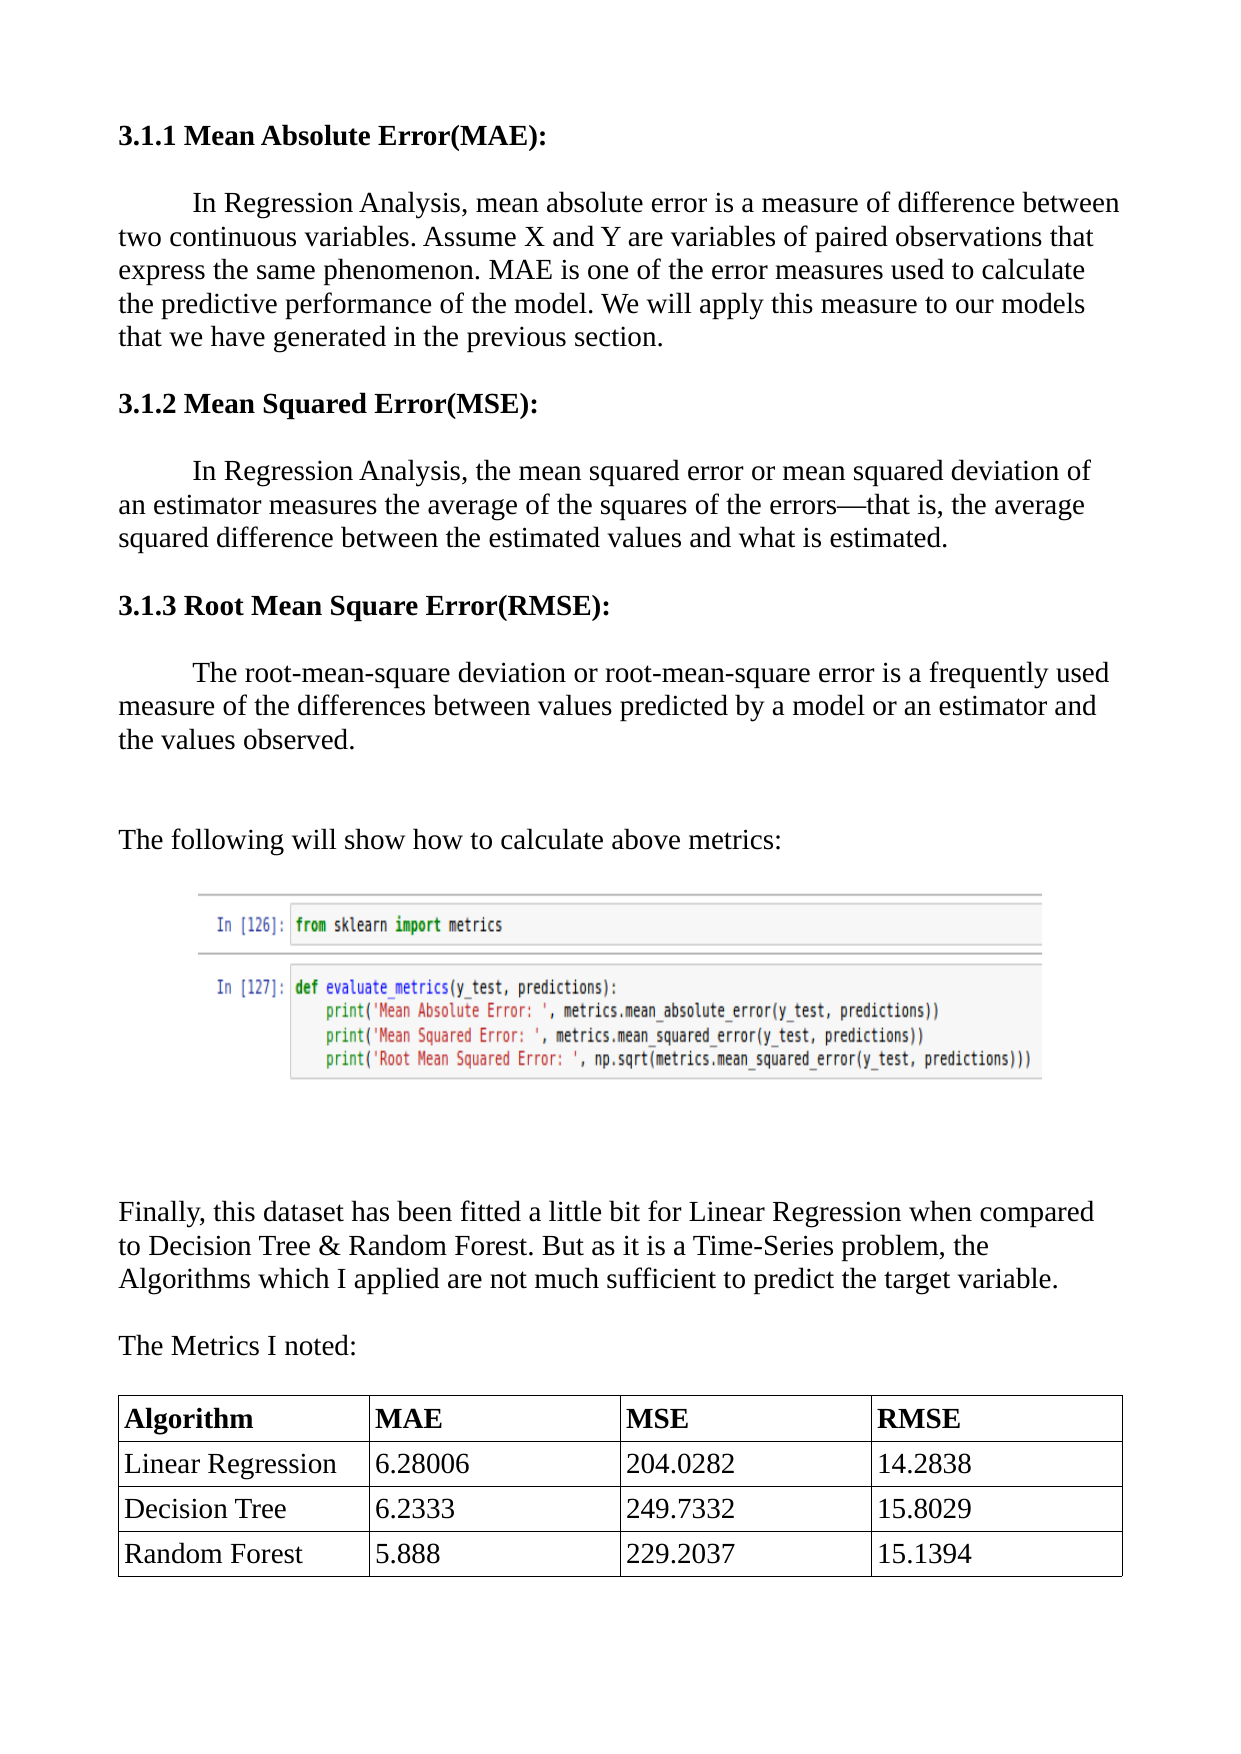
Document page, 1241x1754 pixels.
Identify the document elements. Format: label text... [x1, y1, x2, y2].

picture [198, 889, 1043, 1094]
text In Regression Analysis, mean absolute error is a measure of difference between two continuous variables. Assume X and Y are variables of paired observations that express the same phenomenon. MAE is one of the error measures used to calculate the predictive performance of the model. We will apply this measure to our models that we have generated in the previous section. [118, 185, 1122, 353]
table_cell 249.7332 [621, 1487, 871, 1531]
text 3.1.2 Mean Squared Error(MSE): [118, 386, 1122, 420]
table_cell 6.2333 [370, 1487, 620, 1531]
table_cell Decision Tree [119, 1487, 369, 1531]
table_cell Linear Regression [119, 1442, 369, 1486]
table_cell 5.888 [370, 1532, 620, 1576]
text The root-mean-square deviation or root-mean-square error is a frequently used measure of the differences between values predicted by a model or an estimator and the values observed. [118, 655, 1122, 755]
text The Metrics I noted: [118, 1328, 1122, 1362]
table_cell 14.2838 [872, 1442, 1122, 1486]
table_header MSE [621, 1396, 871, 1441]
text 3.1.1 Mean Absolute Error(MAE): [118, 118, 1122, 152]
text In Regression Analysis, the mean squared error or mean squared deviation of an estimator measures the average of the squares of the errors—that is, the average squared difference between the estimated values and what is estimated. [118, 453, 1122, 554]
table_header MAE [370, 1396, 620, 1441]
table_header Algorithm [119, 1396, 369, 1441]
table_cell 15.8029 [872, 1487, 1122, 1531]
text Finally, this dataset has been fitted a little bit for Linear Regression when compared to Decision Tree & Random Forest. But as it is a Time-Series problem, the Algorithms which I applied are not much sufficient to predict the target variable. [118, 1194, 1122, 1295]
table_cell 229.2037 [621, 1532, 871, 1576]
text 3.1.3 Root Mean Square Error(RMSE): [118, 588, 1122, 621]
text The following will show how to calculate above metrics: [118, 822, 1122, 856]
table_header RMSE [872, 1396, 1122, 1441]
table_cell 15.1394 [872, 1532, 1122, 1576]
table_cell 6.28006 [370, 1442, 620, 1486]
table_cell Random Forest [119, 1532, 369, 1576]
table_cell 204.0282 [621, 1442, 871, 1486]
